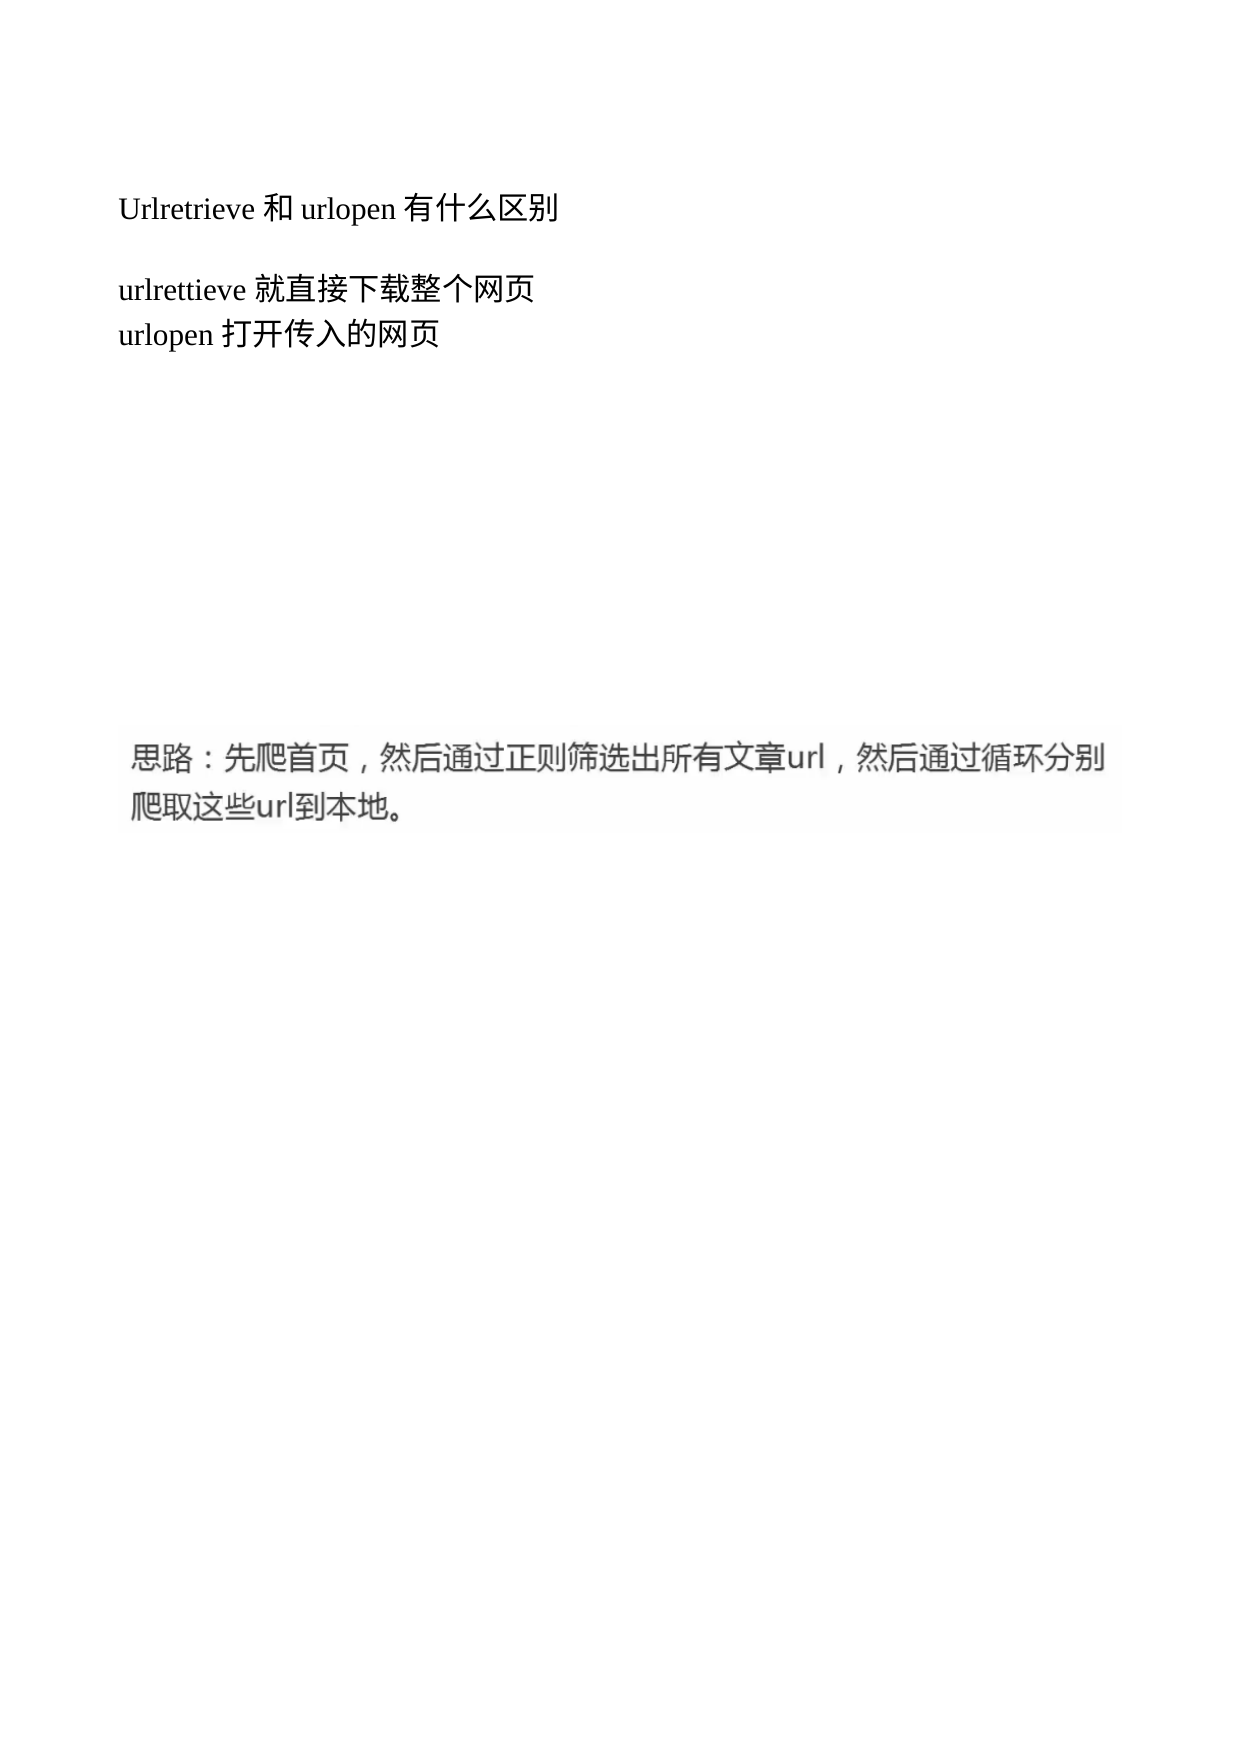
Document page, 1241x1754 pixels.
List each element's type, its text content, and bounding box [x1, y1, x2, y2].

text Urlretrieve 和urlopen 有什么区别 [118, 183, 1122, 228]
text urlrettieve 就直接下载整个网页 [118, 264, 1122, 309]
picture [118, 725, 1123, 833]
text urlopen 打开传入的网页 [118, 309, 1122, 354]
